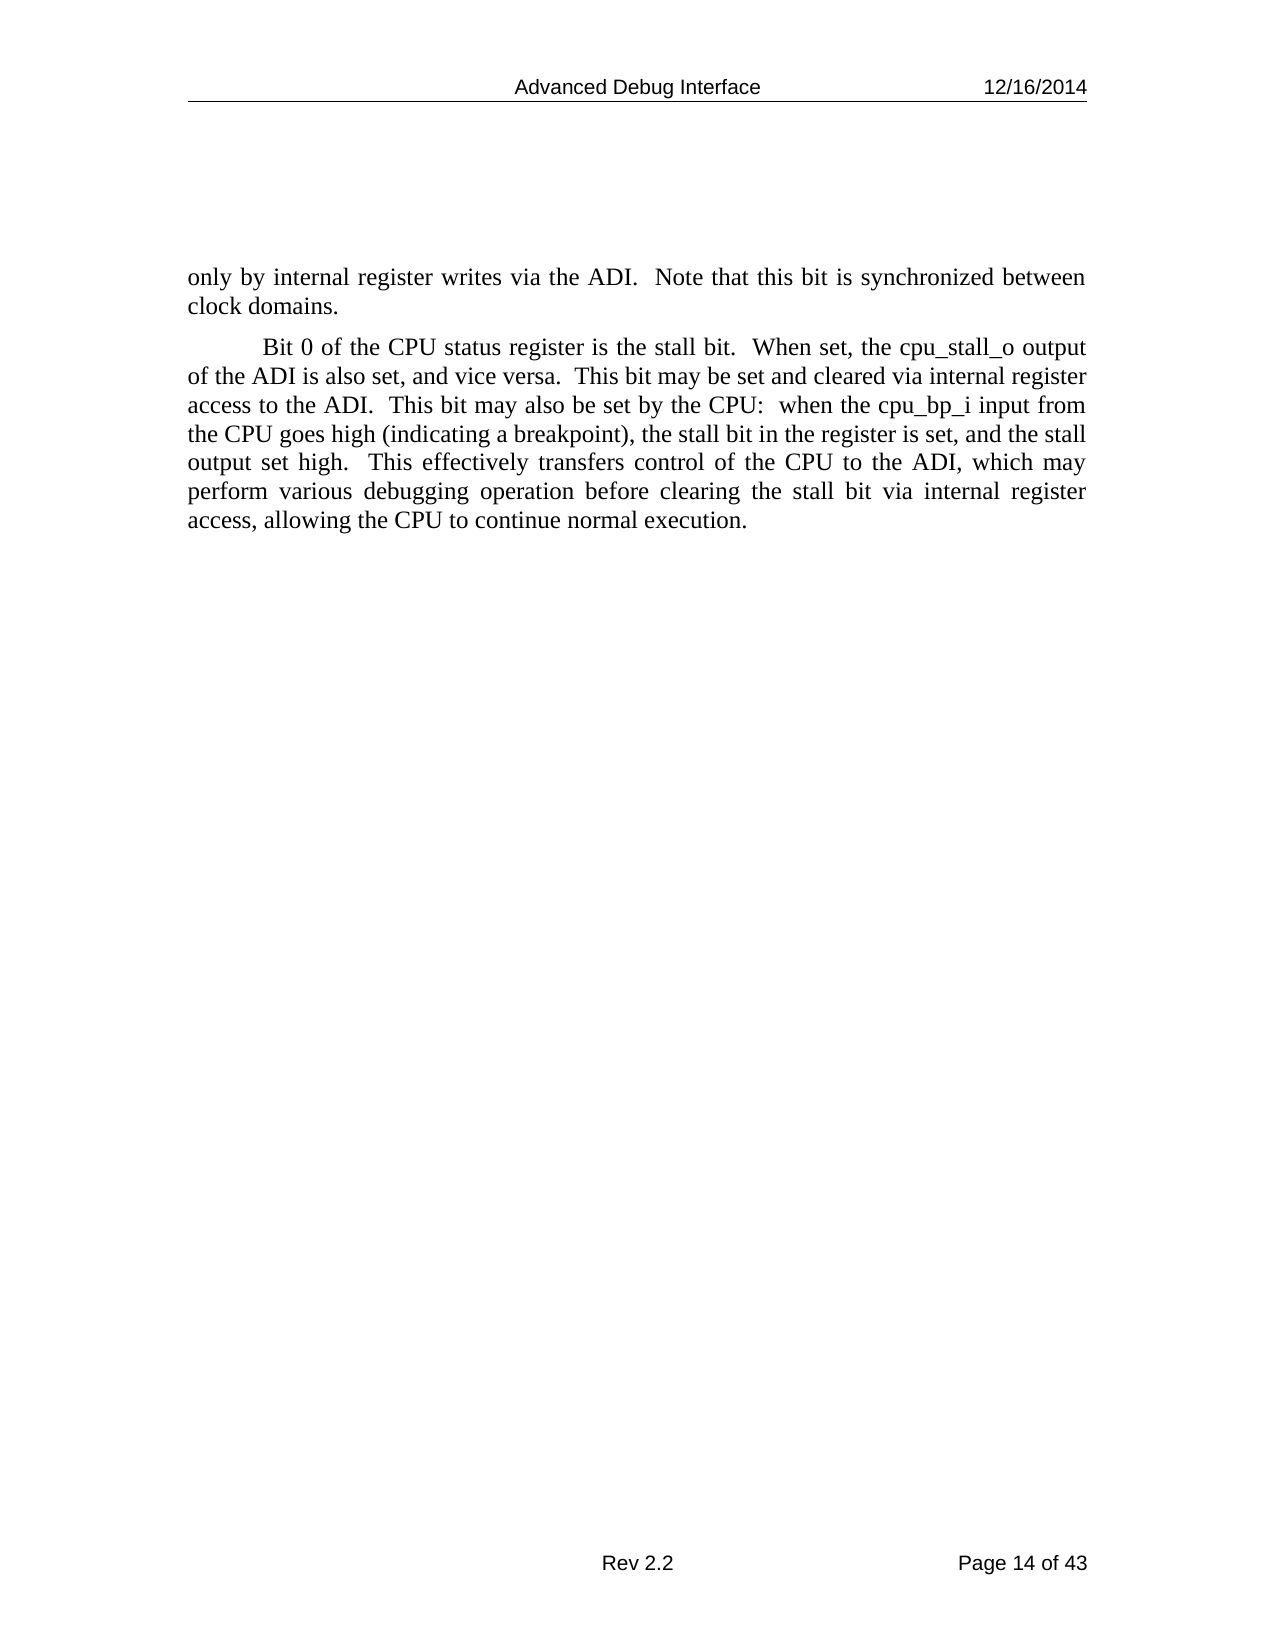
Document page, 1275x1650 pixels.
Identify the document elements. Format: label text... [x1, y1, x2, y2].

text only by internal register writes via the ADI. Note that this bit is synchronized between clock domains. [187, 262, 1087, 320]
text Bit 0 of the CPU status register is the stall bit. When set, the cpu_stall_o output of the ADI is also set, and vice versa. This bit may be set and cleared via internal register access to the ADI. This bit may also be set by the CPU: when the cpu_bp_i input from the CPU goes high (indicating a breakpoint), the stall bit in the register is set, and the stall output set high. This effectively transfers control of the CPU to the ADI, which may perform various debugging operation before clearing the stall bit via internal register access, allowing the CPU to continue normal execution. [187, 332, 1087, 534]
